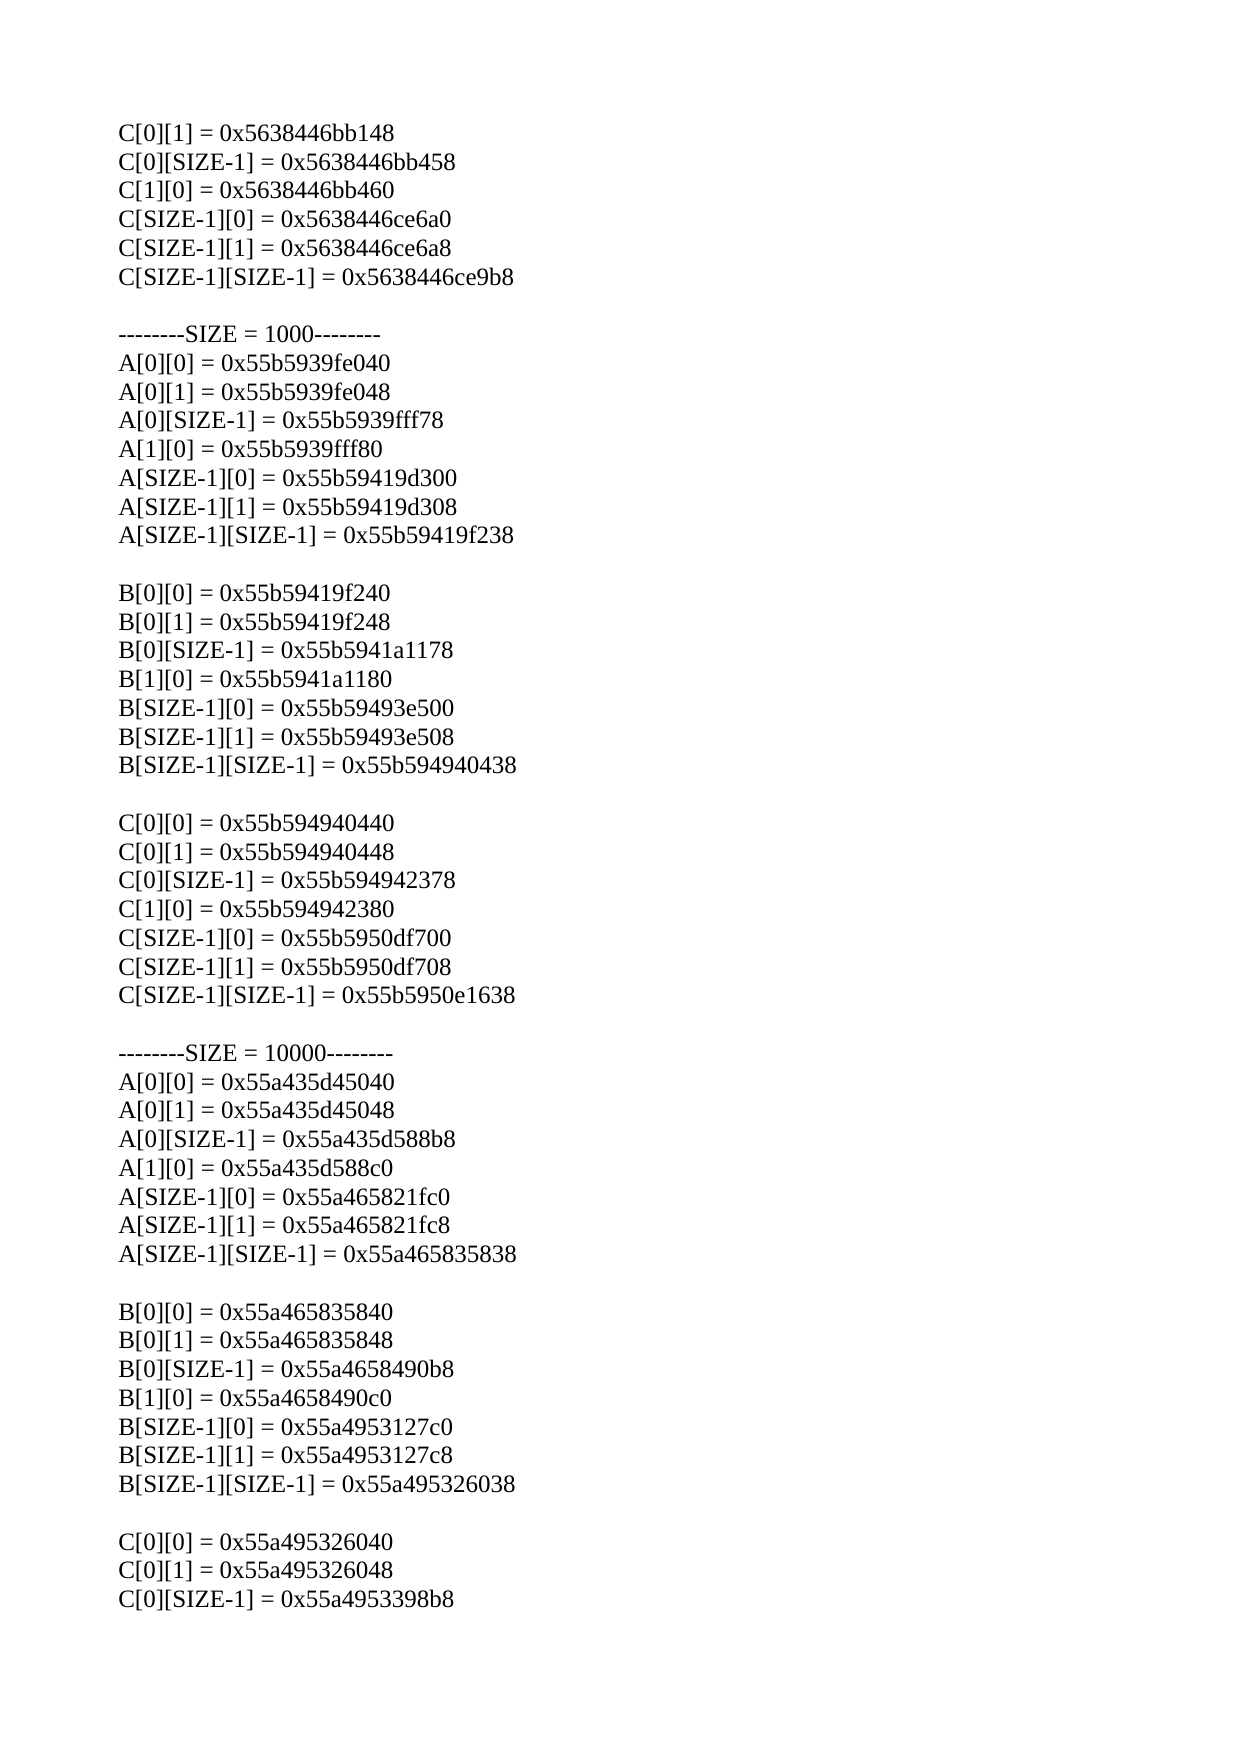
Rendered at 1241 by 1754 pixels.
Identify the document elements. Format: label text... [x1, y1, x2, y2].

text C[SIZE-1][1] = 0x55b5950df708 [118, 952, 1122, 981]
text C[SIZE-1][1] = 0x5638446ce6a8 [118, 233, 1122, 262]
text C[0][1] = 0x55b594940448 [118, 837, 1122, 866]
text A[0][1] = 0x55a435d45048 [118, 1096, 1122, 1124]
text A[SIZE-1][SIZE-1] = 0x55a465835838 [118, 1239, 1122, 1268]
text B[SIZE-1][0] = 0x55b59493e500 [118, 693, 1122, 722]
text B[0][SIZE-1] = 0x55b5941a1178 [118, 636, 1122, 664]
text A[1][0] = 0x55b5939fff80 [118, 434, 1122, 463]
text A[0][SIZE-1] = 0x55b5939fff78 [118, 406, 1122, 434]
text C[SIZE-1][0] = 0x5638446ce6a0 [118, 204, 1122, 233]
text C[SIZE-1][SIZE-1] = 0x5638446ce9b8 [118, 262, 1122, 291]
text B[SIZE-1][0] = 0x55a4953127c0 [118, 1412, 1122, 1441]
text B[SIZE-1][SIZE-1] = 0x55b594940438 [118, 751, 1122, 779]
text A[SIZE-1][1] = 0x55a465821fc8 [118, 1211, 1122, 1239]
text C[SIZE-1][SIZE-1] = 0x55b5950e1638 [118, 981, 1122, 1009]
text C[0][SIZE-1] = 0x55a4953398b8 [118, 1584, 1122, 1613]
text B[SIZE-1][1] = 0x55a4953127c8 [118, 1441, 1122, 1469]
text A[0][SIZE-1] = 0x55a435d588b8 [118, 1124, 1122, 1153]
text B[SIZE-1][SIZE-1] = 0x55a495326038 [118, 1469, 1122, 1498]
text B[SIZE-1][1] = 0x55b59493e508 [118, 722, 1122, 751]
text B[0][1] = 0x55a465835848 [118, 1326, 1122, 1354]
text --------SIZE = 10000-------- [118, 1038, 1122, 1067]
text C[0][0] = 0x55a495326040 [118, 1527, 1122, 1556]
text C[0][SIZE-1] = 0x5638446bb458 [118, 147, 1122, 176]
text C[0][1] = 0x55a495326048 [118, 1556, 1122, 1584]
text C[0][0] = 0x55b594940440 [118, 808, 1122, 837]
text A[1][0] = 0x55a435d588c0 [118, 1153, 1122, 1182]
text A[0][1] = 0x55b5939fe048 [118, 377, 1122, 406]
text B[1][0] = 0x55b5941a1180 [118, 664, 1122, 693]
text A[0][0] = 0x55a435d45040 [118, 1067, 1122, 1096]
text A[SIZE-1][0] = 0x55a465821fc0 [118, 1182, 1122, 1211]
text A[SIZE-1][1] = 0x55b59419d308 [118, 492, 1122, 521]
text C[1][0] = 0x55b594942380 [118, 894, 1122, 923]
text B[0][1] = 0x55b59419f248 [118, 607, 1122, 636]
text C[0][1] = 0x5638446bb148 [118, 118, 1122, 147]
text B[1][0] = 0x55a4658490c0 [118, 1383, 1122, 1412]
text B[0][0] = 0x55a465835840 [118, 1297, 1122, 1326]
text A[SIZE-1][SIZE-1] = 0x55b59419f238 [118, 521, 1122, 549]
text B[0][SIZE-1] = 0x55a4658490b8 [118, 1354, 1122, 1383]
text --------SIZE = 1000-------- [118, 319, 1122, 348]
text A[SIZE-1][0] = 0x55b59419d300 [118, 463, 1122, 492]
text A[0][0] = 0x55b5939fe040 [118, 348, 1122, 377]
text B[0][0] = 0x55b59419f240 [118, 578, 1122, 607]
text C[SIZE-1][0] = 0x55b5950df700 [118, 923, 1122, 952]
text C[0][SIZE-1] = 0x55b594942378 [118, 866, 1122, 894]
text C[1][0] = 0x5638446bb460 [118, 176, 1122, 204]
